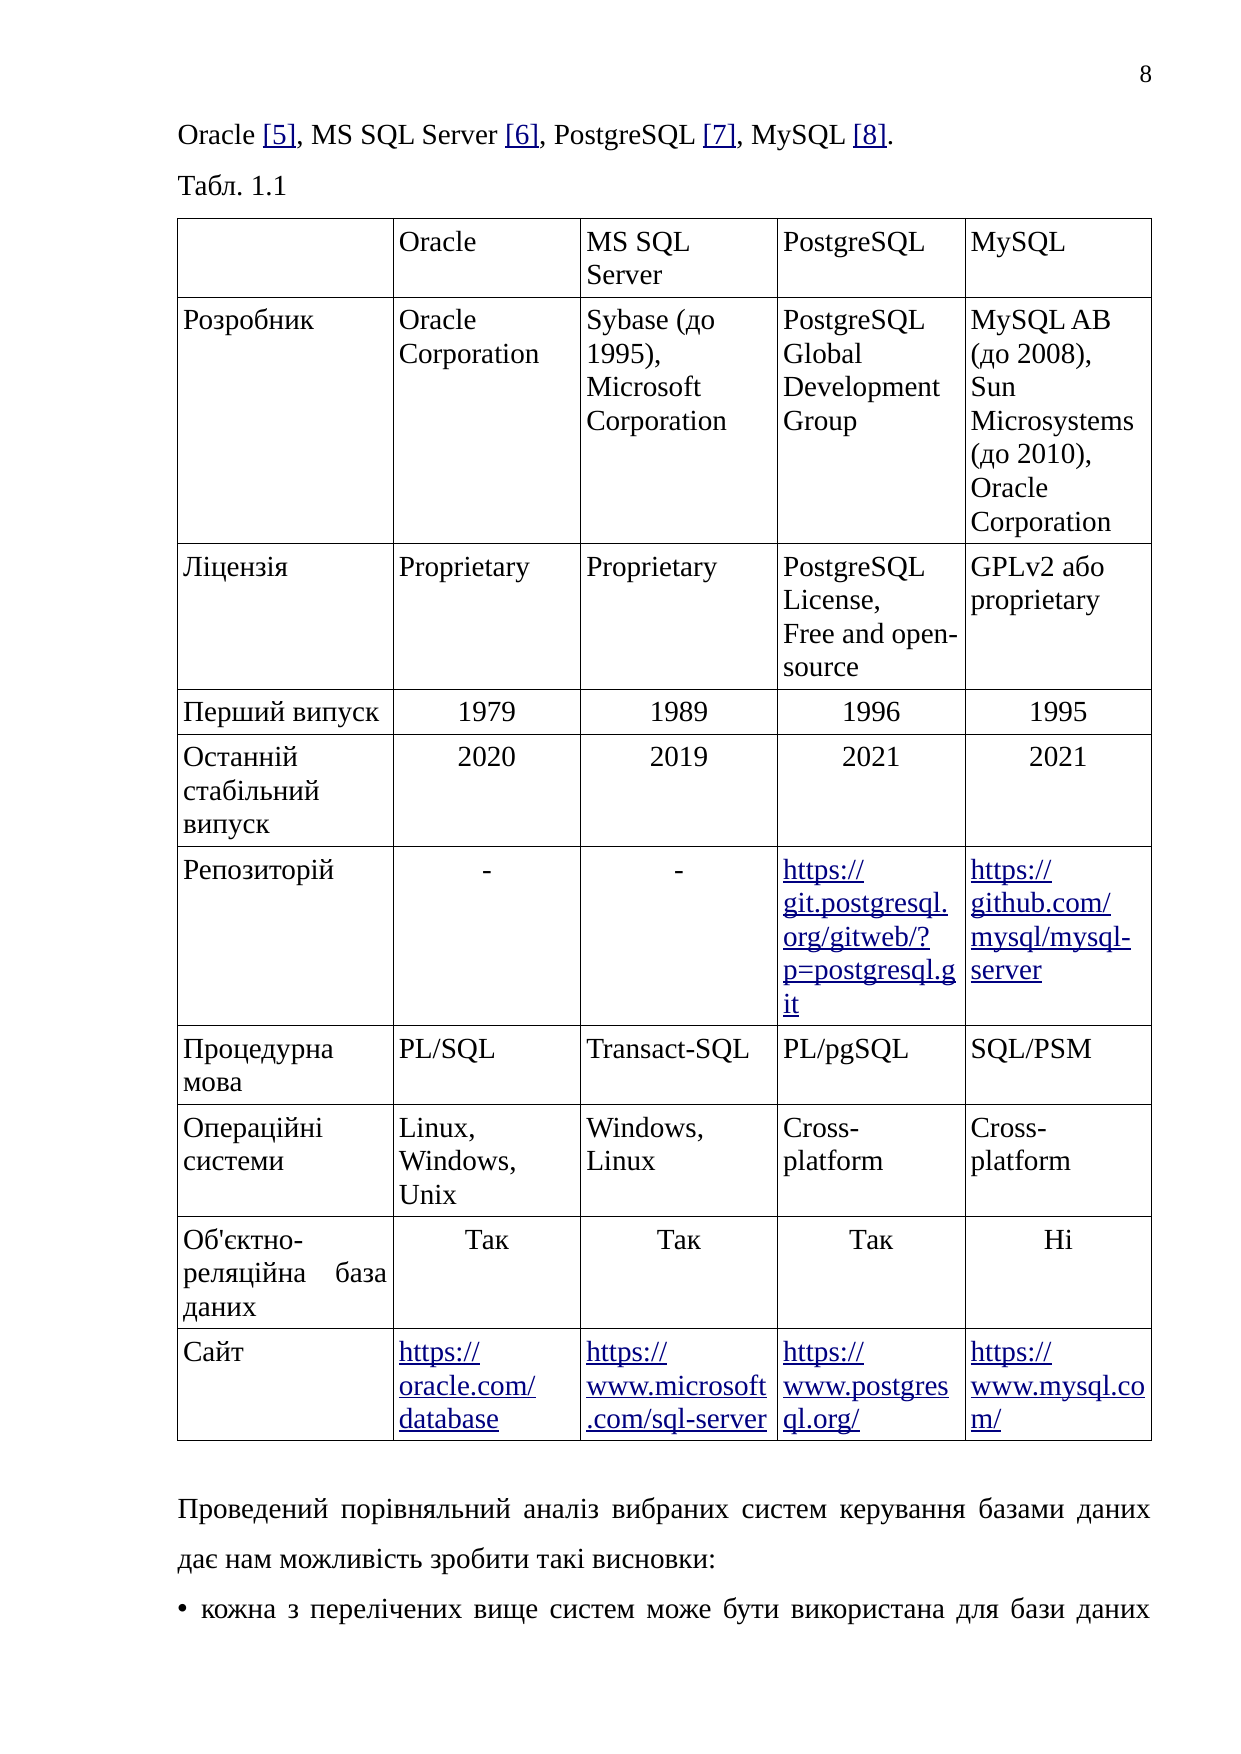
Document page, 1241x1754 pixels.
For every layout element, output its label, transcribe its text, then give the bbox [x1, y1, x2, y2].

table_cell 1989 [581, 690, 777, 734]
table_cell Так [581, 1217, 777, 1328]
table_cell PostgreSQL Global Development Group [778, 298, 965, 543]
table_header PostgreSQL [778, 219, 965, 297]
table_cell 2021 [966, 735, 1151, 846]
table_cell Репозиторій [178, 847, 393, 1025]
table_header [178, 219, 393, 297]
list кожна з перелічених вище систем може бути використана для бази даних [177, 1591, 1152, 1625]
table_cell - [394, 847, 580, 1025]
table_cell Linux, Windows, Unix [394, 1105, 580, 1216]
table_cell 1996 [778, 690, 965, 734]
table_cell Proprietary [394, 544, 580, 689]
table_cell https://www.mysql.com/ [966, 1329, 1151, 1440]
table_cell Windows, Linux [581, 1105, 777, 1216]
table_cell Об'єктно-реляційна база даних [178, 1217, 393, 1328]
table_cell Transact-SQL [581, 1026, 777, 1104]
table_cell https://oracle.com/database [394, 1329, 580, 1440]
table_cell Так [778, 1217, 965, 1328]
text Табл. 1.1 [177, 168, 1152, 201]
table_cell 1995 [966, 690, 1151, 734]
table_cell https://github.com/mysql/mysql-server [966, 847, 1151, 1025]
table_cell https://www.microsoft.com/sql-server [581, 1329, 777, 1440]
table_cell PL/SQL [394, 1026, 580, 1104]
table_cell 1979 [394, 690, 580, 734]
table_cell Ліцензія [178, 544, 393, 689]
table_cell Sybase (до 1995), Microsoft Corporation [581, 298, 777, 543]
table_cell Операційні системи [178, 1105, 393, 1216]
table_cell Перший випуск [178, 690, 393, 734]
table_cell Ні [966, 1217, 1151, 1328]
table_cell https://git.postgresql.org/gitweb/?p=postgresql.git [778, 847, 965, 1025]
table_cell Останній стабільний випуск [178, 735, 393, 846]
table_cell Так [394, 1217, 580, 1328]
table_cell SQL/PSM [966, 1026, 1151, 1104]
table_cell 2020 [394, 735, 580, 846]
table_cell GPLv2 або proprietary [966, 544, 1151, 689]
table_cell Процедурна мова [178, 1026, 393, 1104]
table_header MS SQL Server [581, 219, 777, 297]
table_cell Сайт [178, 1329, 393, 1440]
text Проведений порівняльний аналіз вибраних систем керування базами даних дає нам можливість зробити такі висновки: [177, 1491, 1152, 1575]
table_cell 2021 [778, 735, 965, 846]
table_cell Cross-platform [966, 1105, 1151, 1216]
table_cell Proprietary [581, 544, 777, 689]
table_cell https://www.postgresql.org/ [778, 1329, 965, 1440]
table_cell Cross-platform [778, 1105, 965, 1216]
table_cell Розробник [178, 298, 393, 543]
table_cell - [581, 847, 777, 1025]
table_cell Oracle Corporation [394, 298, 580, 543]
table_cell MySQL AB (до 2008), Sun Microsystems (до 2010), Oracle Corporation [966, 298, 1151, 543]
text Oracle [5], MS SQL Server [6], PostgreSQL [7], MySQL [8]. [177, 117, 1152, 151]
table_header Oracle [394, 219, 580, 297]
table_cell 2019 [581, 735, 777, 846]
table_cell PostgreSQL License, Free and open-source [778, 544, 965, 689]
table_cell PL/pgSQL [778, 1026, 965, 1104]
table_header MySQL [966, 219, 1151, 297]
